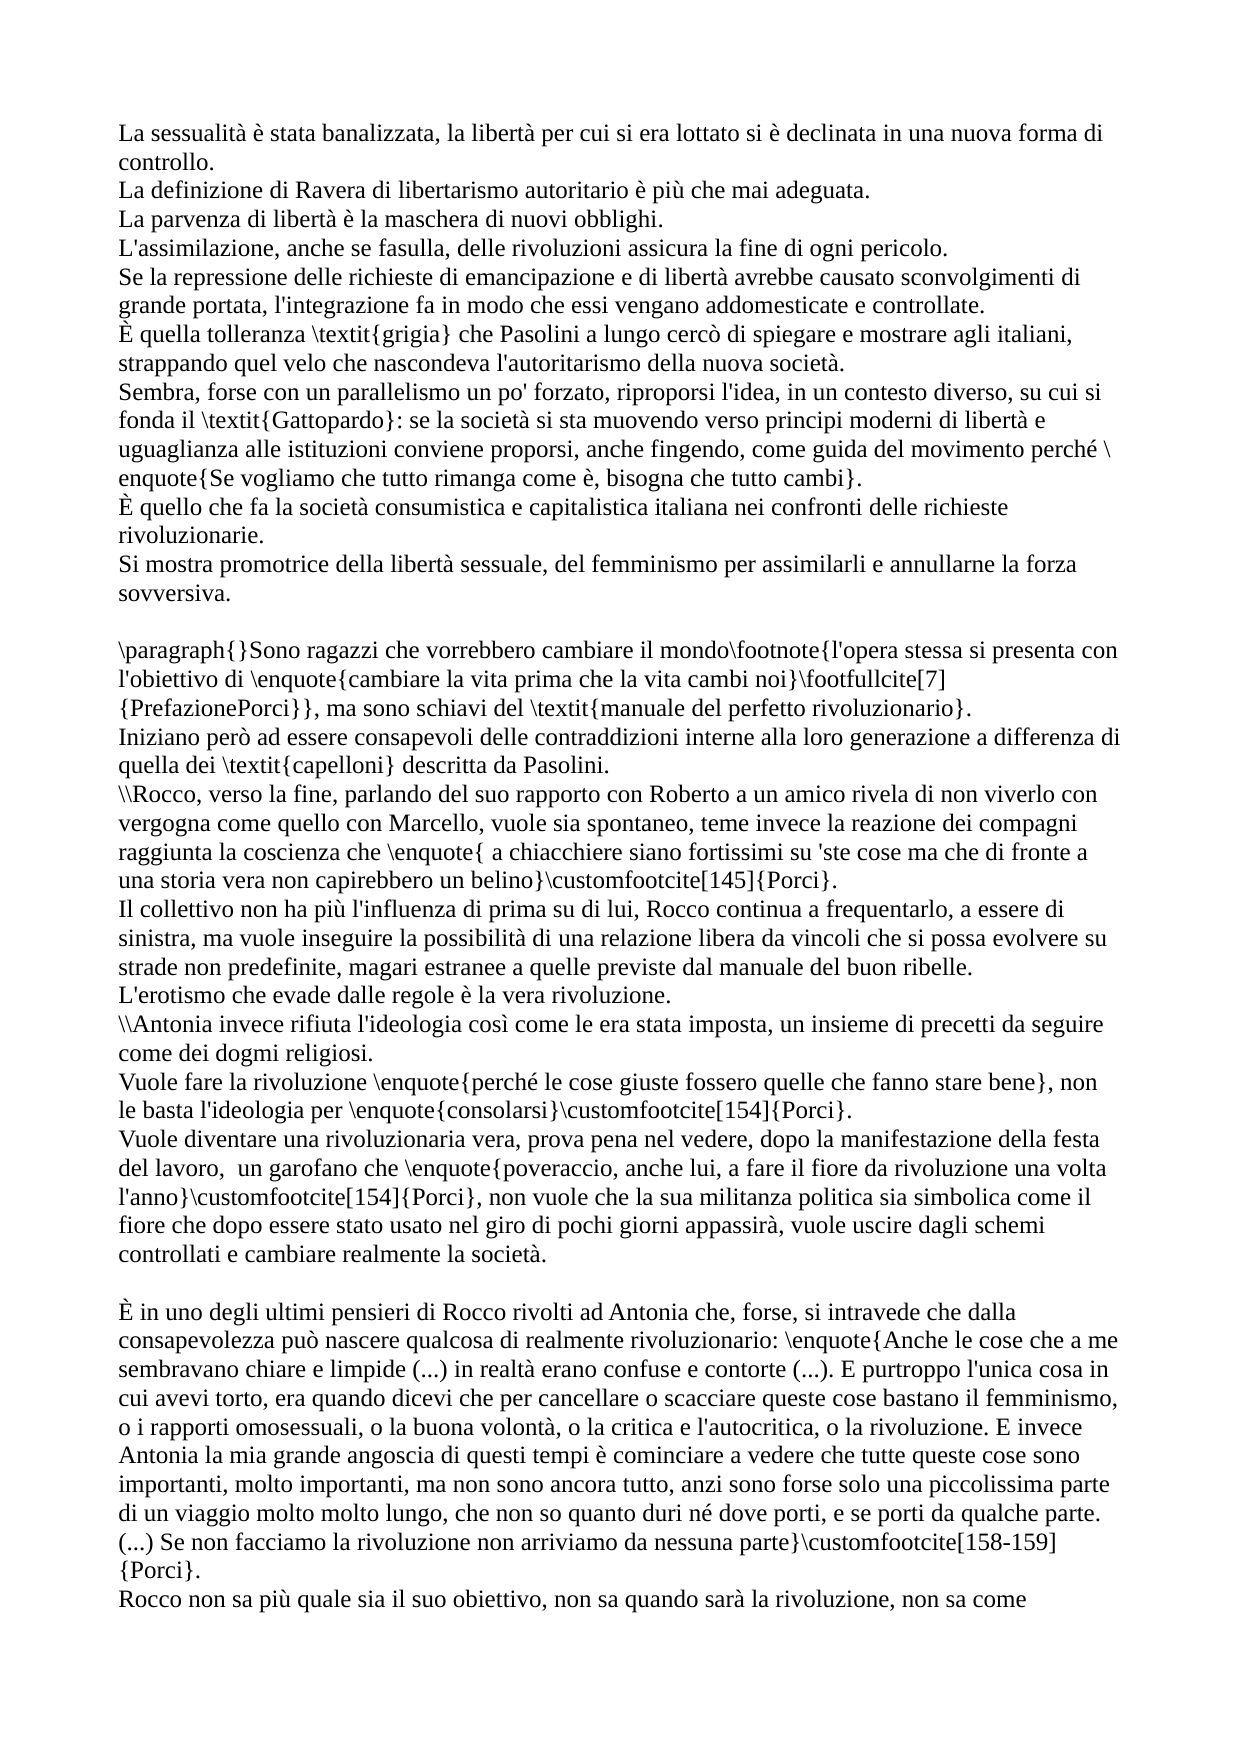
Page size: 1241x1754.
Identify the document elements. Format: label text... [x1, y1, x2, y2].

text La sessualità è stata banalizzata, la libertà per cui si era lottato si è declinata in una nuova forma di controllo. La definizione di Ravera di libertarismo autoritario è più che mai adeguata. La parvenza di libertà è la maschera di nuovi obblighi. L'assimilazione, anche se fasulla, delle rivoluzioni assicura la fine di ogni pericolo. Se la repressione delle richieste di emancipazione e di libertà avrebbe causato sconvolgimenti di grande portata, l'integrazione fa in modo che essi vengano addomesticate e controllate. È quella tolleranza \textit{grigia} che Pasolini a lungo cercò di spiegare e mostrare agli italiani, strappando quel velo che nascondeva l'autoritarismo della nuova società. Sembra, forse con un parallelismo un po' forzato, riproporsi l'idea, in un contesto diverso, su cui si fonda il \textit{Gattopardo}: se la società si sta muovendo verso principi moderni di libertà e uguaglianza alle istituzioni conviene proporsi, anche fingendo, come guida del movimento perché \enquote{Se vogliamo che tutto rimanga come è, bisogna che tutto cambi}. È quello che fa la società consumistica e capitalistica italiana nei confronti delle richieste rivoluzionarie. Si mostra promotrice della libertà sessuale, del femminismo per assimilarli e annullarne la forza sovversiva. \paragraph{}Sono ragazzi che vorrebbero cambiare il mondo\footnote{l'opera stessa si presenta con l'obiettivo di \enquote{cambiare la vita prima che la vita cambi noi}\footfullcite[7]{PrefazionePorci}}, ma sono schiavi del \textit{manuale del perfetto rivoluzionario}. Iniziano però ad essere consapevoli delle contraddizioni interne alla loro generazione a differenza di quella dei \textit{capelloni} descritta da Pasolini. \\Rocco, verso la fine, parlando del suo rapporto con Roberto a un amico rivela di non viverlo con vergogna come quello con Marcello, vuole sia spontaneo, teme invece la reazione dei compagni raggiunta la coscienza che \enquote{ a chiacchiere siano fortissimi su 'ste cose ma che di fronte a una storia vera non capirebbero un belino}\customfootcite[145]{Porci}. Il collettivo non ha più l'influenza di prima su di lui, Rocco continua a frequentarlo, a essere di sinistra, ma vuole inseguire la possibilità di una relazione libera da vincoli che si possa evolvere su strade non predefinite, magari estranee a quelle previste dal manuale del buon ribelle. L'erotismo che evade dalle regole è la vera rivoluzione. \\Antonia invece rifiuta l'ideologia così come le era stata imposta, un insieme di precetti da seguire come dei dogmi religiosi. Vuole fare la rivoluzione \enquote{perché le cose giuste fossero quelle che fanno stare bene}, non le basta l'ideologia per \enquote{consolarsi}\customfootcite[154]{Porci}. Vuole diventare una rivoluzionaria vera, prova pena nel vedere, dopo la manifestazione della festa del lavoro, un garofano che \enquote{poveraccio, anche lui, a fare il fiore da rivoluzione una volta l'anno}\customfootcite[154]{Porci}, non vuole che la sua militanza politica sia simbolica come il fiore che dopo essere stato usato nel giro di pochi giorni appassirà, vuole uscire dagli schemi controllati e cambiare realmente la società. È in uno degli ultimi pensieri di Rocco rivolti ad Antonia che, forse, si intravede che dalla consapevolezza può nascere qualcosa di realmente rivoluzionario: \enquote{Anche le cose che a me sembravano chiare e limpide (...) in realtà erano confuse e contorte (...). E purtroppo l'unica cosa in cui avevi torto, era quando dicevi che per cancellare o scacciare queste cose bastano il femminismo, o i rapporti omosessuali, o la buona volontà, o la critica e l'autocritica, o la rivoluzione. E invece Antonia la mia grande angoscia di questi tempi è cominciare a vedere che tutte queste cose sono importanti, molto importanti, ma non sono ancora tutto, anzi sono forse solo una piccolissima parte di un viaggio molto molto lungo, che non so quanto duri né dove porti, e se porti da qualche parte. (...) Se non facciamo la rivoluzione non arriviamo da nessuna parte}\customfootcite[158-159]{Porci}. Rocco non sa più quale sia il suo obiettivo, non sa quando sarà la rivoluzione, non sa come [118, 118, 1122, 1613]
